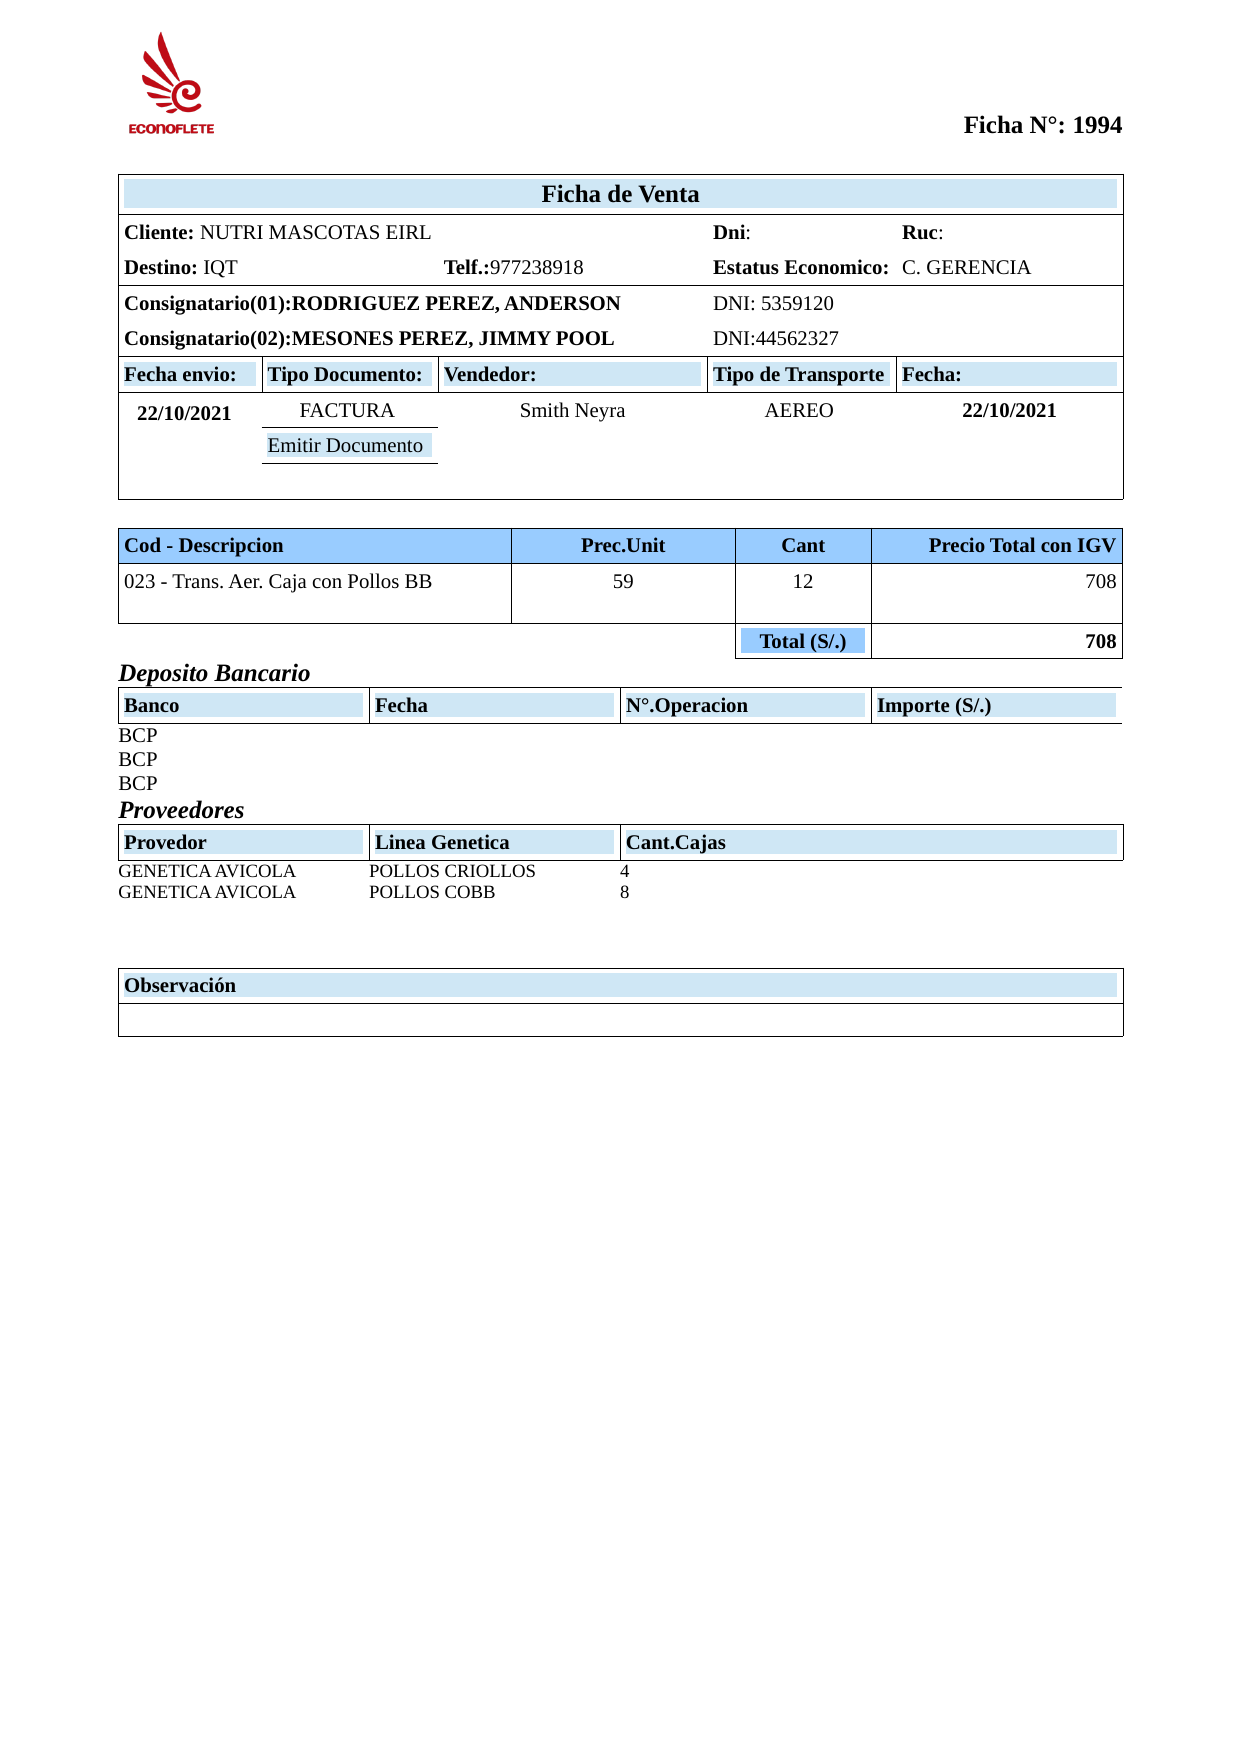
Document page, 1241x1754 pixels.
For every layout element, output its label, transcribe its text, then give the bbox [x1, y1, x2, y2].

table_cell 8 [620, 881, 1123, 903]
table_header Observación [119, 969, 1123, 1003]
table_cell 708 [872, 564, 1122, 623]
table_cell Cliente: NUTRI MASCOTAS EIRL [119, 215, 707, 249]
table_cell [620, 924, 1123, 946]
table_cell POLLOS COBB [369, 881, 620, 903]
table_cell Estatus Economico: [707, 249, 896, 285]
table_cell 4 [620, 861, 1123, 881]
table_cell Vendedor: [439, 357, 707, 392]
table_cell 59 [512, 564, 735, 623]
table_cell Emitir Documento [262, 428, 438, 463]
table_cell Consignatario(01):RODRIGUEZ PEREZ, ANDERSON [119, 286, 707, 321]
table_cell [369, 724, 620, 747]
table_cell [369, 946, 620, 967]
text Proveedores [118, 795, 1122, 824]
table_cell GENETICA AVICOLA [118, 861, 369, 881]
table_cell Fecha envio: [119, 357, 262, 392]
table_header Cant.Cajas [621, 825, 1123, 859]
table_cell [118, 924, 369, 946]
table_cell FACTURA [262, 393, 438, 427]
table_header Ficha de Venta [119, 175, 1123, 214]
table_cell [119, 1004, 1123, 1036]
table_cell [871, 747, 1122, 771]
table_cell [511, 624, 735, 658]
table_cell [620, 724, 871, 747]
table_cell [369, 771, 620, 795]
table_cell [871, 771, 1122, 795]
table_cell 708 [872, 624, 1122, 658]
table_cell [369, 747, 620, 771]
table_header Cod - Descripcion [119, 529, 511, 563]
table_cell [620, 946, 1123, 967]
table_cell GENETICA AVICOLA [118, 881, 369, 903]
table_cell 22/10/2021 [896, 393, 1123, 498]
table_cell Ruc: [896, 215, 1123, 249]
table_cell [369, 924, 620, 946]
table_cell BCP [118, 747, 369, 771]
table_cell Smith Neyra [438, 393, 707, 498]
table_cell Fecha: [897, 357, 1123, 392]
table_cell [369, 903, 620, 924]
table_cell AEREO [707, 393, 896, 498]
table_cell [620, 903, 1123, 924]
table_cell Tipo Documento: [263, 357, 438, 392]
table_cell BCP [118, 771, 369, 795]
table_cell [118, 903, 369, 924]
table_header Banco [119, 688, 369, 723]
text Deposito Bancario [118, 658, 1122, 687]
table_cell Total (S/.) [736, 624, 871, 658]
table_cell Consignatario(02):MESONES PEREZ, JIMMY POOL [119, 321, 707, 356]
table_cell 22/10/2021 [119, 393, 262, 498]
table_cell 023 - Trans. Aer. Caja con Pollos BB [119, 564, 511, 623]
table_cell [118, 624, 511, 658]
table_cell C. GERENCIA [896, 249, 1123, 285]
table_header Importe (S/.) [872, 688, 1122, 723]
table_cell DNI: 5359120 [707, 286, 1123, 321]
table_cell Dni: [707, 215, 896, 249]
table_cell 12 [736, 564, 871, 623]
table_cell POLLOS CRIOLLOS [369, 861, 620, 881]
table_header Fecha [370, 688, 620, 723]
table_cell Destino: IQT [119, 249, 438, 285]
table_cell [620, 771, 871, 795]
table_header Precio Total con IGV [872, 529, 1122, 563]
table_cell [262, 464, 438, 498]
table_cell [620, 747, 871, 771]
table_cell DNI:44562327 [707, 321, 1123, 356]
table_cell Tipo de Transporte [708, 357, 896, 392]
table_cell [871, 724, 1122, 747]
table_header Cant [736, 529, 871, 563]
picture [118, 31, 225, 134]
table_cell Telf.:977238918 [438, 249, 707, 285]
table_header Provedor [119, 825, 369, 859]
table_header N°.Operacion [621, 688, 871, 723]
table_cell [118, 946, 369, 967]
table_cell BCP [118, 724, 369, 747]
table_header Linea Genetica [370, 825, 620, 859]
table_header Prec.Unit [512, 529, 735, 563]
